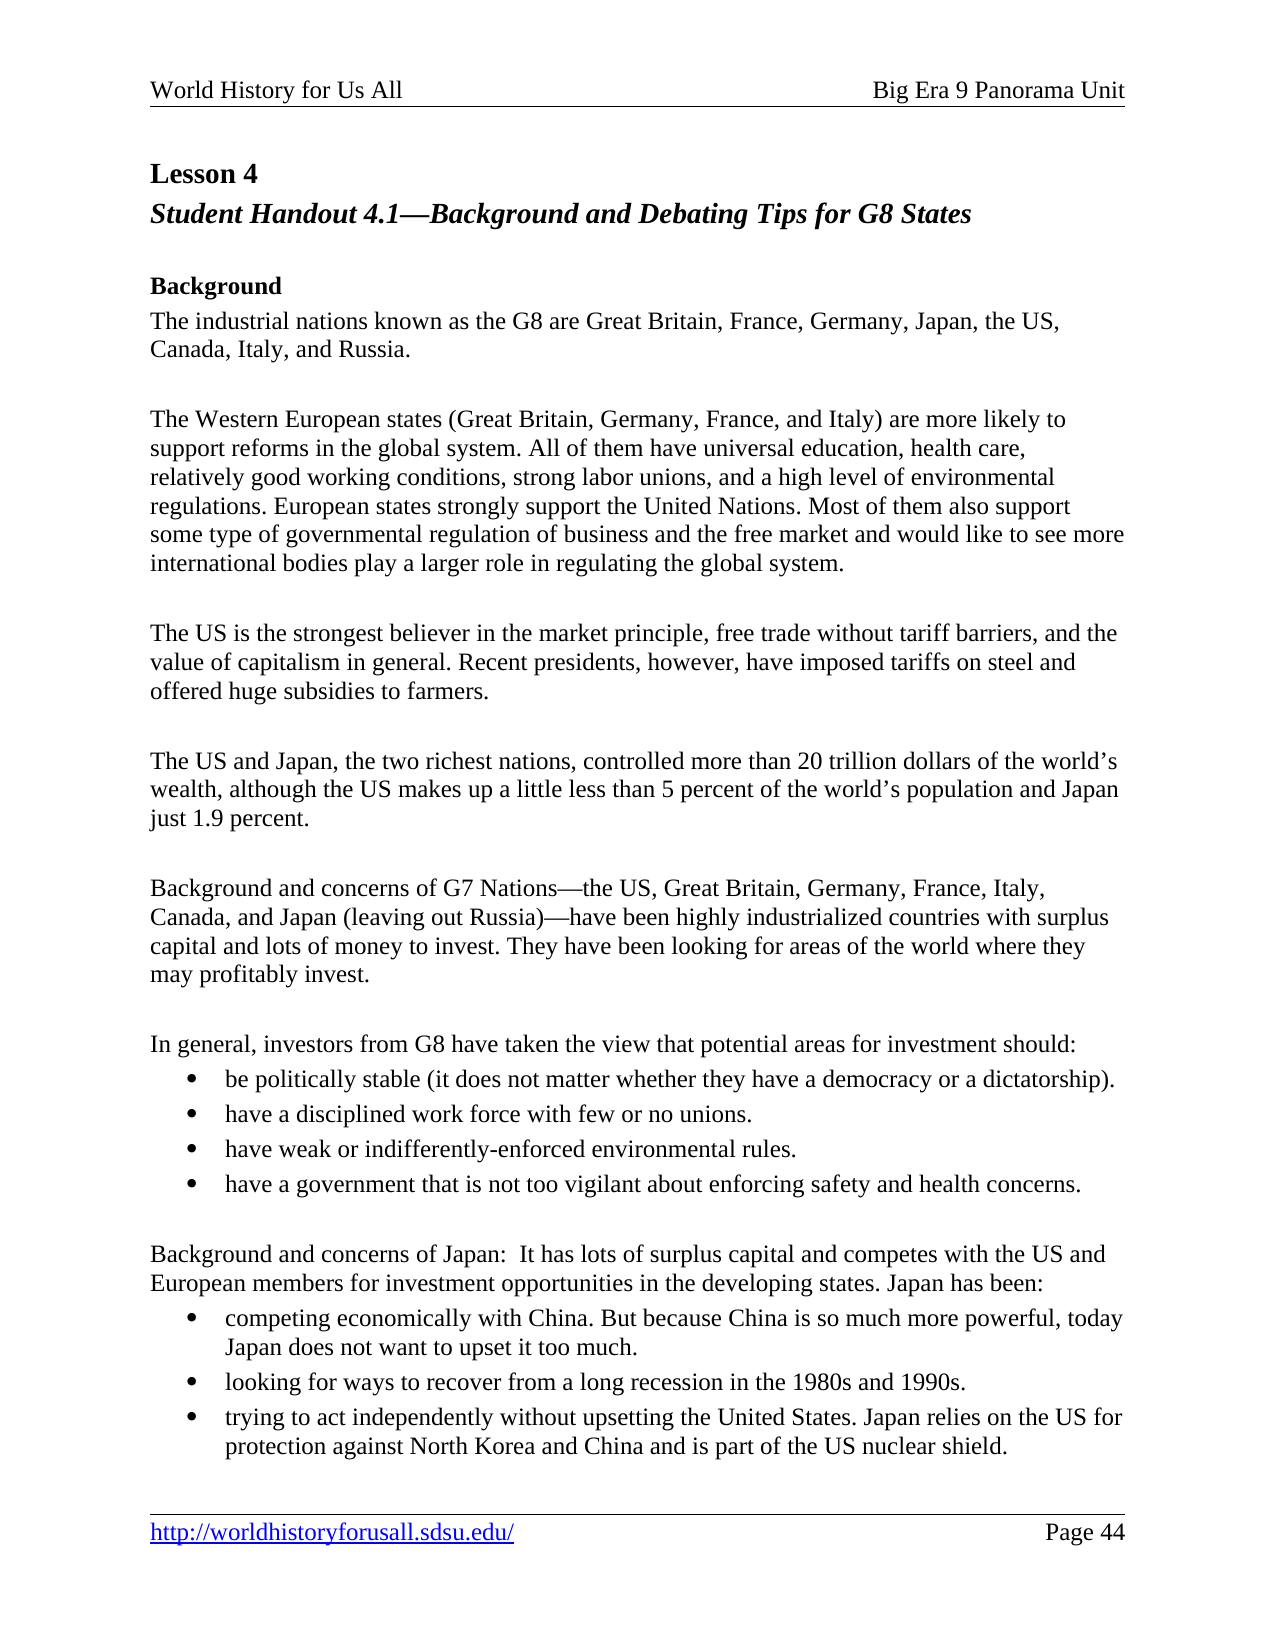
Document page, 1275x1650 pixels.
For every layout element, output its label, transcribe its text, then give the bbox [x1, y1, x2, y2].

list be politically stable (it does not matter whether they have a democracy or a dictatorship). [187, 1064, 1125, 1093]
text The Western European states (Great Britain, Germany, France, and Italy) are more likely to support reforms in the global system. All of them have universal education, health care, relatively good working conditions, strong labor unions, and a high level of environmental regulations. European states strongly support the United Nations. Most of them also support some type of governmental regulation of business and the free market and would like to see more international bodies play a larger role in regulating the global system. [150, 404, 1125, 577]
text The US and Japan, the two richest nations, controlled more than 20 trillion dollars of the world’s wealth, although the US makes up a little less than 5 percent of the world’s population and Japan just 1.9 percent. [150, 746, 1125, 832]
text Background [150, 271, 1125, 299]
text In general, investors from G8 have taken the view that potential areas for investment should: [150, 1029, 1125, 1058]
list have a government that is not too vigilant about enforcing safety and health concerns. [187, 1169, 1125, 1198]
list trying to act independently without upsetting the United States. Japan relies on the US for protection against North Korea and China and is part of the US nuclear shield. [187, 1402, 1125, 1459]
text The industrial nations known as the G8 are Great Britain, France, Germany, Japan, the US, Canada, Italy, and Russia. [150, 306, 1125, 363]
list looking for ways to recover from a long recession in the 1980s and 1990s. [187, 1367, 1125, 1396]
text Background and concerns of G7 Nations—the US, Great Britain, Germany, France, Italy, Canada, and Japan (leaving out Russia)—have been highly industrialized countries with surplus capital and lots of money to invest. They have been looking for areas of the world where they may profitably invest. [150, 873, 1125, 988]
text Background and concerns of Japan: It has lots of surplus capital and competes with the US and European members for investment opportunities in the developing states. Japan has been: [150, 1239, 1125, 1297]
text Student Handout 4.1—Background and Debating Tips for G8 States [150, 196, 1125, 229]
text Lesson 4 [150, 156, 1125, 190]
text The US is the strongest believer in the market principle, free trade without tariff barriers, and the value of capitalism in general. Recent presidents, however, have imposed tariffs on steel and offered huge subsidies to farmers. [150, 618, 1125, 704]
list competing economically with China. But because China is so much more powerful, today Japan does not want to upset it too much. [187, 1303, 1125, 1361]
list have a disciplined work force with few or no unions. [187, 1099, 1125, 1128]
list have weak or indifferently-enforced environmental rules. [187, 1134, 1125, 1163]
